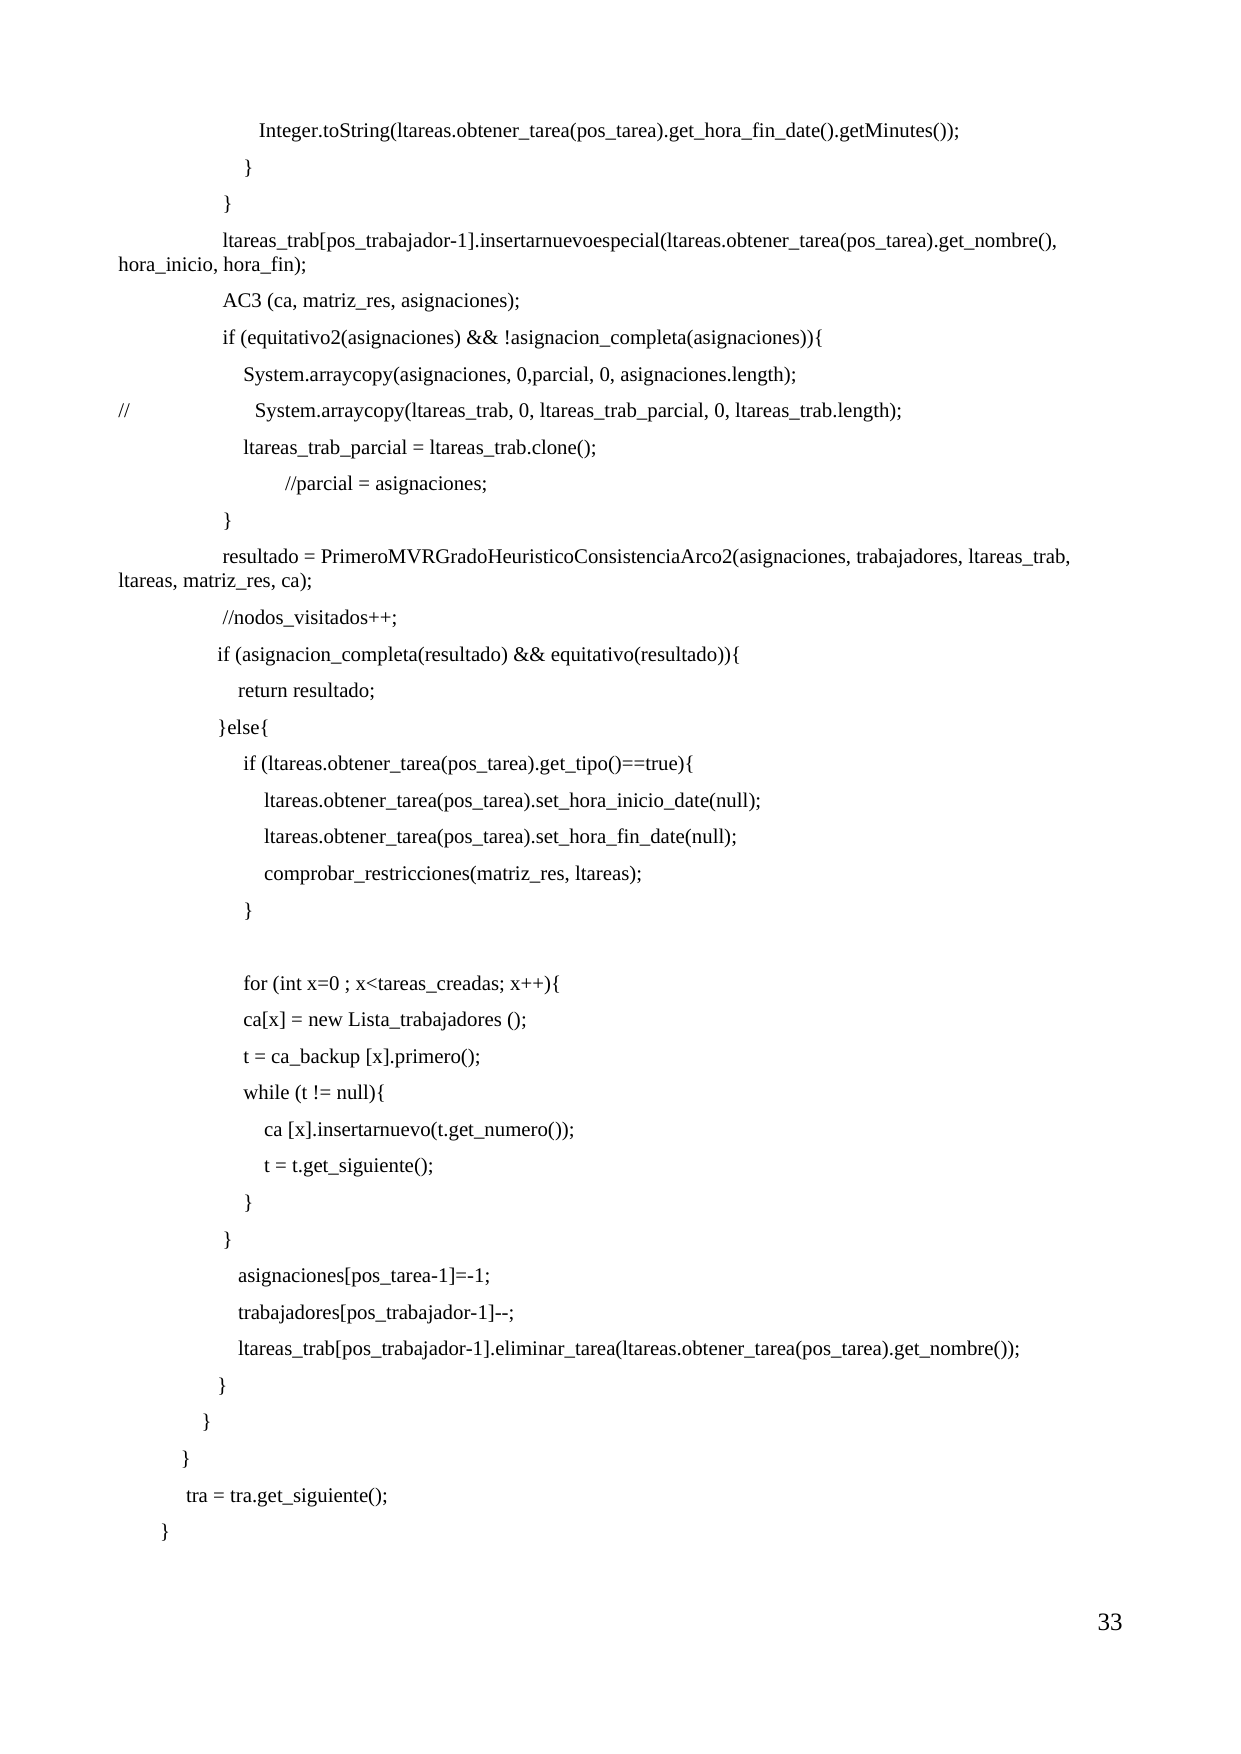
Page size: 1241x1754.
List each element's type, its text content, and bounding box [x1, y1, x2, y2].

text } [118, 1190, 1122, 1214]
text }else{ [118, 715, 1122, 739]
text ltareas_trab[pos_trabajador-1].insertarnuevoespecial(ltareas.obtener_tarea(pos_tarea).get_nombre(), hora_inicio, hora_fin); [118, 228, 1122, 276]
text System.arraycopy(asignaciones, 0,parcial, 0, asignaciones.length); [118, 362, 1122, 386]
text if (asignacion_completa(resultado) && equitativo(resultado)){ [118, 642, 1122, 666]
text } [118, 191, 1122, 215]
text ca[x] = new Lista_trabajadores (); [118, 1007, 1122, 1031]
text } [118, 1446, 1122, 1470]
text } [118, 897, 1122, 922]
text t = ca_backup [x].primero(); [118, 1044, 1122, 1068]
text ca [x].insertarnuevo(t.get_numero()); [118, 1117, 1122, 1141]
text } [118, 1519, 1122, 1543]
text if (ltareas.obtener_tarea(pos_tarea).get_tipo()==true){ [118, 751, 1122, 775]
text ltareas_trab_parcial = ltareas_trab.clone(); [118, 435, 1122, 459]
text Integer.toString(ltareas.obtener_tarea(pos_tarea).get_hora_fin_date().getMinutes()); [118, 118, 1122, 142]
text AC3 (ca, matriz_res, asignaciones); [118, 288, 1122, 312]
text while (t != null){ [118, 1080, 1122, 1104]
text } [118, 1227, 1122, 1251]
text } [118, 155, 1122, 179]
text } [118, 1409, 1122, 1433]
text comprobar_restricciones(matriz_res, ltareas); [118, 861, 1122, 885]
text resultado = PrimeroMVRGradoHeuristicoConsistenciaArco2(asignaciones, trabajadores, ltareas_trab, ltareas, matriz_res, ca); [118, 544, 1122, 592]
text if (equitativo2(asignaciones) && !asignacion_completa(asignaciones)){ [118, 325, 1122, 349]
text for (int x=0 ; x<tareas_creadas; x++){ [118, 971, 1122, 995]
text //nodos_visitados++; [118, 605, 1122, 629]
text asignaciones[pos_tarea-1]=-1; [118, 1263, 1122, 1287]
text return resultado; [118, 678, 1122, 702]
text //parcial = asignaciones; [118, 471, 1122, 495]
text } [118, 1373, 1122, 1397]
text trabajadores[pos_trabajador-1]--; [118, 1300, 1122, 1324]
text } [118, 508, 1122, 532]
text tra = tra.get_siguiente(); [118, 1482, 1122, 1507]
text ltareas.obtener_tarea(pos_tarea).set_hora_inicio_date(null); [118, 788, 1122, 812]
text ltareas_trab[pos_trabajador-1].eliminar_tarea(ltareas.obtener_tarea(pos_tarea).get_nombre()); [118, 1336, 1122, 1360]
text t = t.get_siguiente(); [118, 1153, 1122, 1177]
text // System.arraycopy(ltareas_trab, 0, ltareas_trab_parcial, 0, ltareas_trab.length); [118, 398, 1122, 422]
text ltareas.obtener_tarea(pos_tarea).set_hora_fin_date(null); [118, 824, 1122, 848]
